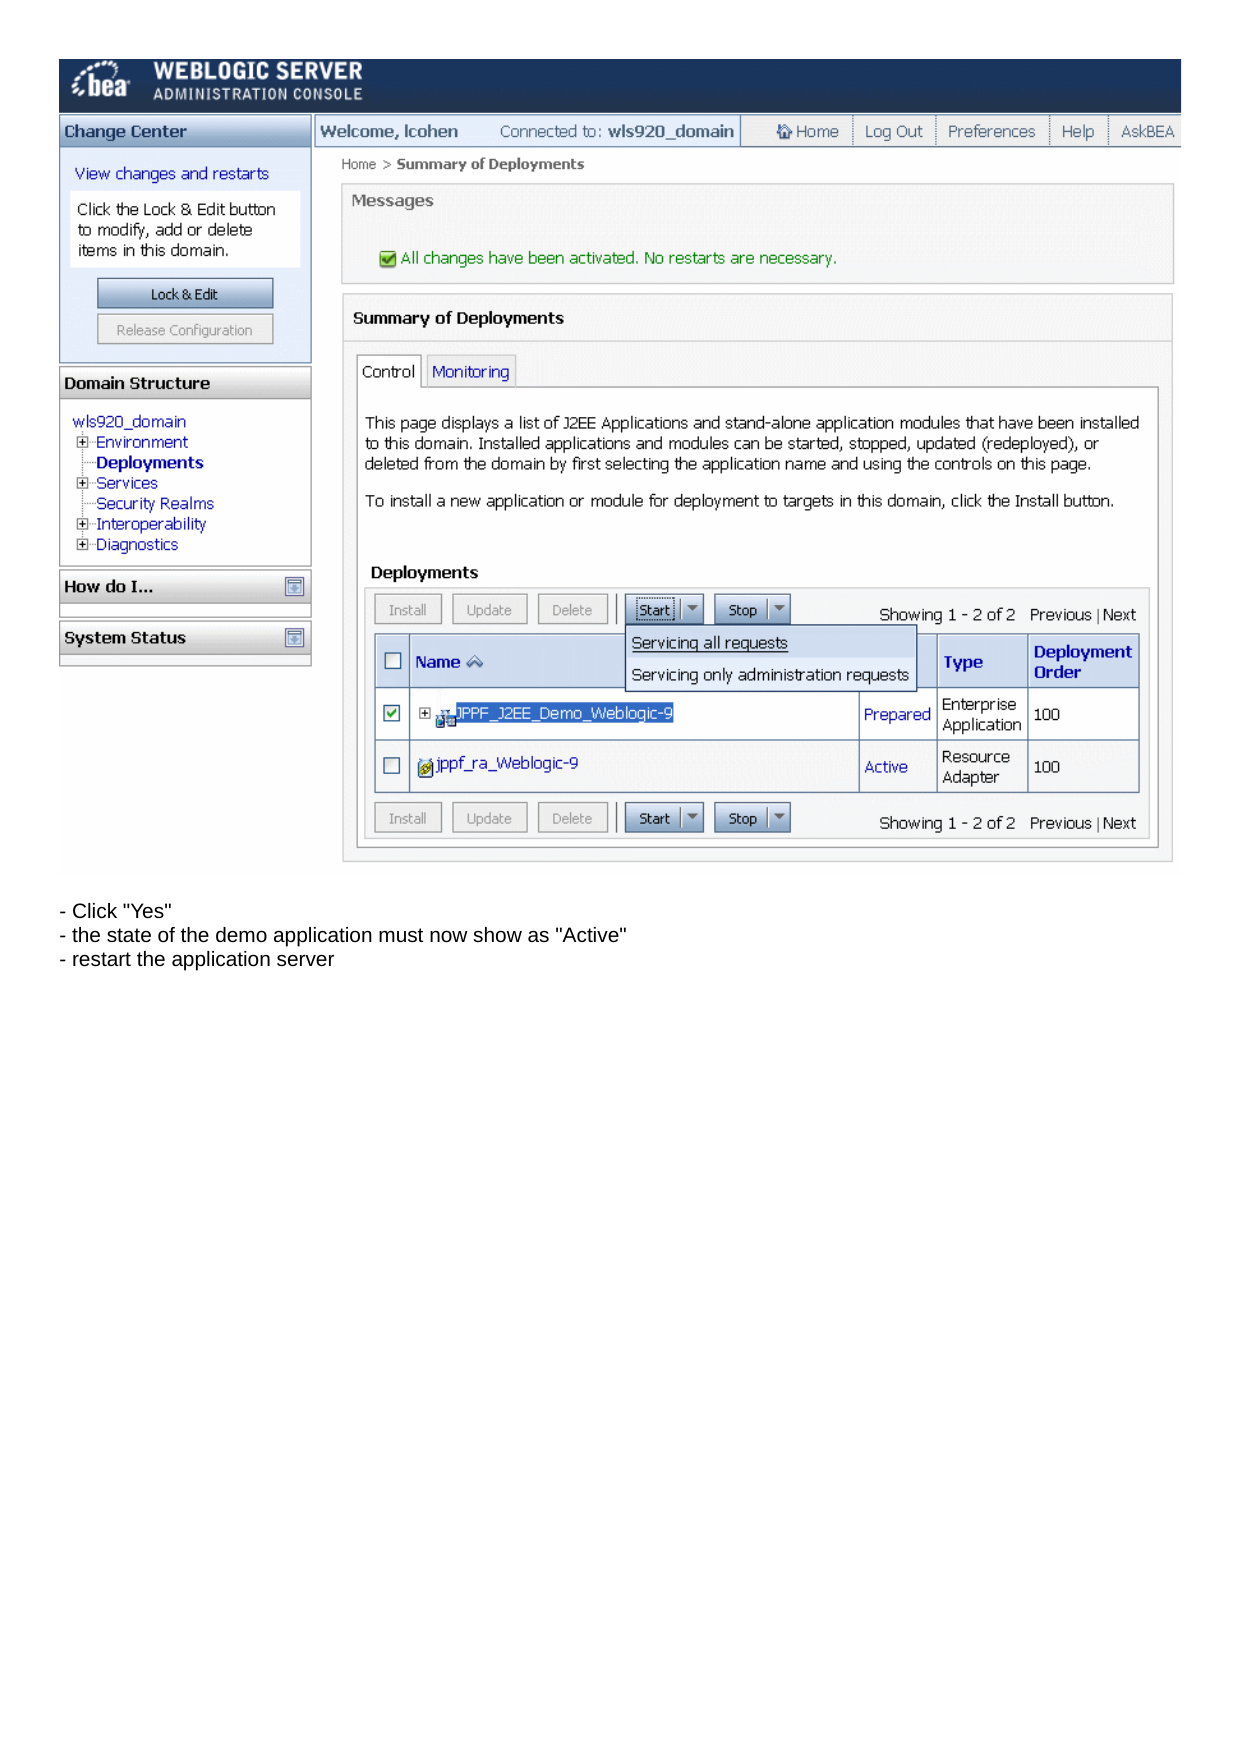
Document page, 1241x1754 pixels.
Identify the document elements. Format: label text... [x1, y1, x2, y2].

text - Click "Yes" [59, 899, 1181, 923]
text - restart the application server [59, 947, 1181, 971]
picture [59, 59, 1182, 875]
text - the state of the demo application must now show as "Active" [59, 923, 1181, 947]
